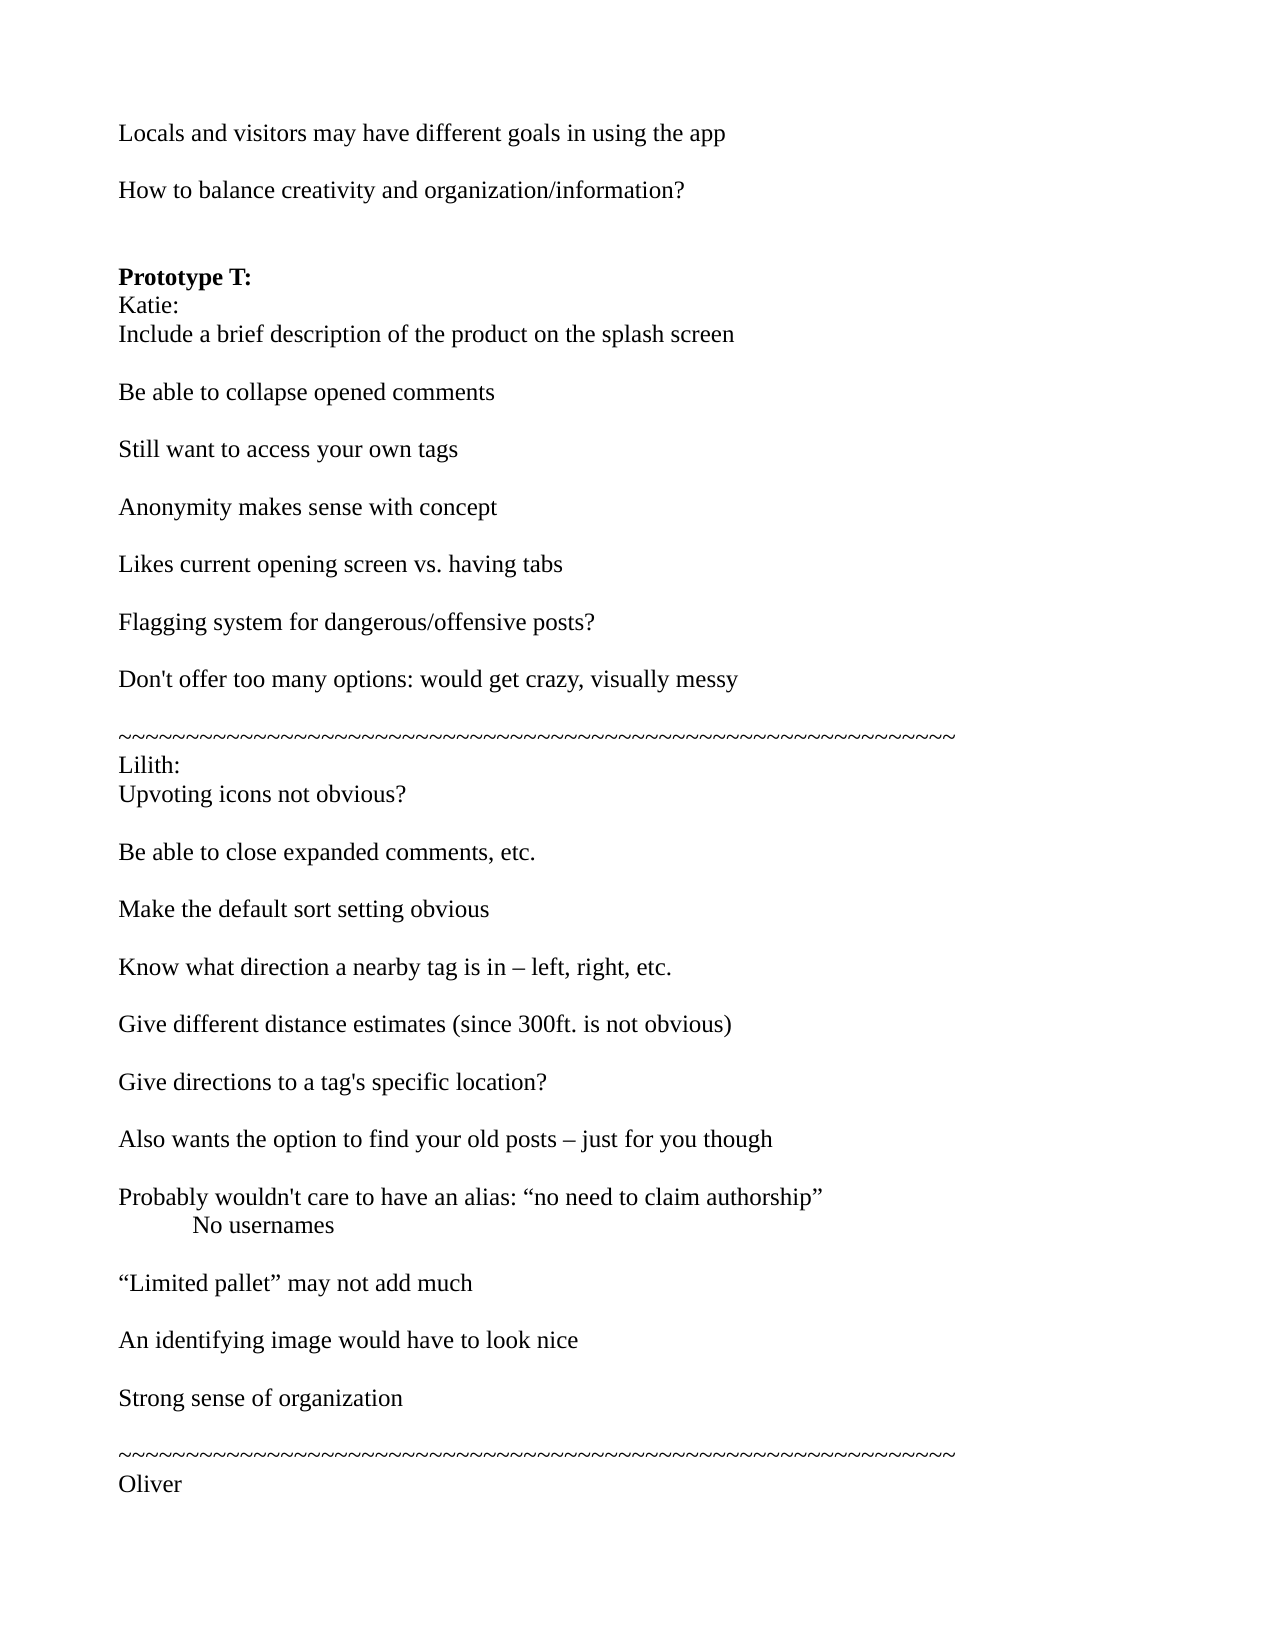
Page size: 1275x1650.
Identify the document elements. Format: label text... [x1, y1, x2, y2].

text Include a brief description of the product on the splash screen [118, 319, 1157, 348]
text Still want to access your own tags [118, 434, 1157, 463]
text Also wants the option to find your old posts – just for you though [118, 1124, 1157, 1153]
text “Limited pallet” may not add much [118, 1268, 1157, 1297]
text ~~~~~~~~~~~~~~~~~~~~~~~~~~~~~~~~~~~~~~~~~~~~~~~~~~~~~~~~~~~~~~ Lilith: Upvoting icons not obvious? [118, 722, 1157, 808]
text Likes current opening screen vs. having tabs [118, 549, 1157, 578]
text Flagging system for dangerous/offensive posts? [118, 607, 1157, 636]
text Oliver [118, 1469, 1157, 1527]
text Be able to collapse opened comments [118, 377, 1157, 406]
text Probably wouldn't care to have an alias: “no need to claim authorship” [118, 1182, 1157, 1211]
text Anonymity makes sense with concept [118, 492, 1157, 521]
text Be able to close expanded comments, etc. [118, 837, 1157, 866]
text Give directions to a tag's specific location? [118, 1067, 1157, 1096]
text ~~~~~~~~~~~~~~~~~~~~~~~~~~~~~~~~~~~~~~~~~~~~~~~~~~~~~~~~~~~~~~ [118, 1441, 1157, 1469]
text Strong sense of organization [118, 1383, 1157, 1412]
text No usernames [118, 1211, 1157, 1239]
text How to balance creativity and organization/information? [118, 176, 1157, 204]
text Make the default sort setting obvious [118, 866, 1157, 923]
text Prototype T: Katie: [118, 262, 1157, 319]
text Locals and visitors may have different goals in using the app [118, 118, 1157, 147]
text Don't offer too many options: would get crazy, visually messy [118, 664, 1157, 693]
text An identifying image would have to look nice [118, 1326, 1157, 1354]
text Know what direction a nearby tag is in – left, right, etc. Give different distance estimates (since 300ft. is not obvious) [118, 952, 1157, 1038]
